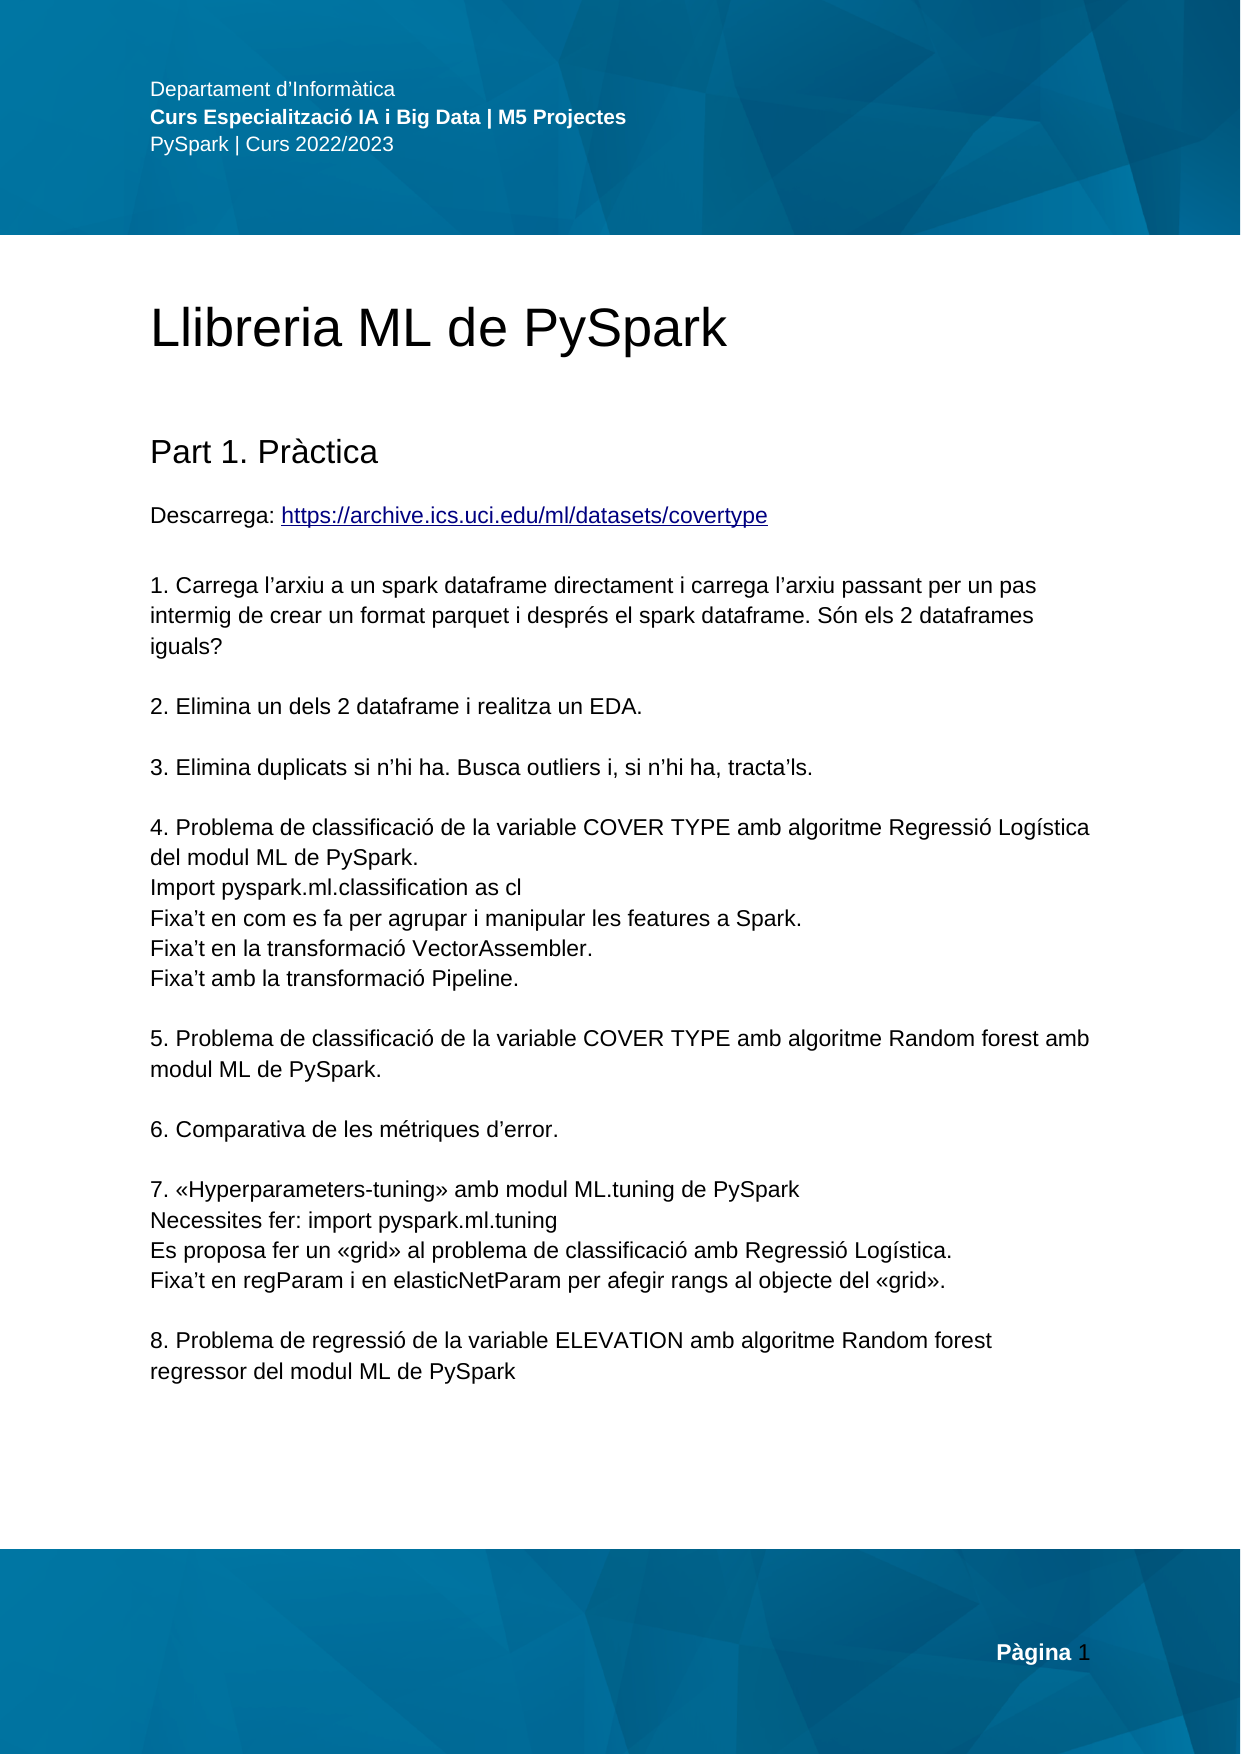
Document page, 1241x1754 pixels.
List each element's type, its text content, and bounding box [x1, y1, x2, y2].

text Fixa’t en regParam i en elasticNetParam per afegir rangs al objecte del «grid». [150, 1267, 1090, 1293]
text Necessites fer: import pyspark.ml.tuning [150, 1207, 1090, 1233]
text 4. Problema de classificació de la variable COVER TYPE amb algoritme Regressió Logística del modul ML de PySpark. [150, 814, 1090, 870]
text 1. Carrega l’arxiu a un spark dataframe directament i carrega l’arxiu passant per un pas intermig de crear un format parquet i després el spark dataframe. Són els 2 dataframes iguals? [150, 572, 1090, 659]
text 3. Elimina duplicats si n’hi ha. Busca outliers i, si n’hi ha, tracta’ls. [150, 753, 1090, 780]
text 7. «Hyperparameters-tuning» amb modul ML.tuning de PySpark [150, 1176, 1090, 1203]
text Es proposa fer un «grid» al problema de classificació amb Regressió Logística. [150, 1237, 1090, 1263]
text 8. Problema de regressió de la variable ELEVATION amb algoritme Random forest regressor del modul ML de PySpark [150, 1327, 1090, 1384]
title Llibreria ML de PySpark [150, 295, 1090, 357]
subtitle Part 1. Pràctica [150, 432, 1090, 471]
text Fixa’t en com es fa per agrupar i manipular les features a Spark. [150, 904, 1090, 931]
text Import pyspark.ml.classification as cl [150, 874, 1090, 901]
text Fixa’t amb la transformació Pipeline. [150, 965, 1090, 991]
text Fixa’t en la transformació VectorAssembler. [150, 935, 1090, 961]
text 6. Comparativa de les métriques d’error. [150, 1116, 1090, 1142]
text Descarrega: https://archive.ics.uci.edu/ml/datasets/covertype [150, 502, 1090, 529]
text 2. Elimina un dels 2 dataframe i realitza un EDA. [150, 693, 1090, 719]
text 5. Problema de classificació de la variable COVER TYPE amb algoritme Random forest amb modul ML de PySpark. [150, 1025, 1090, 1082]
